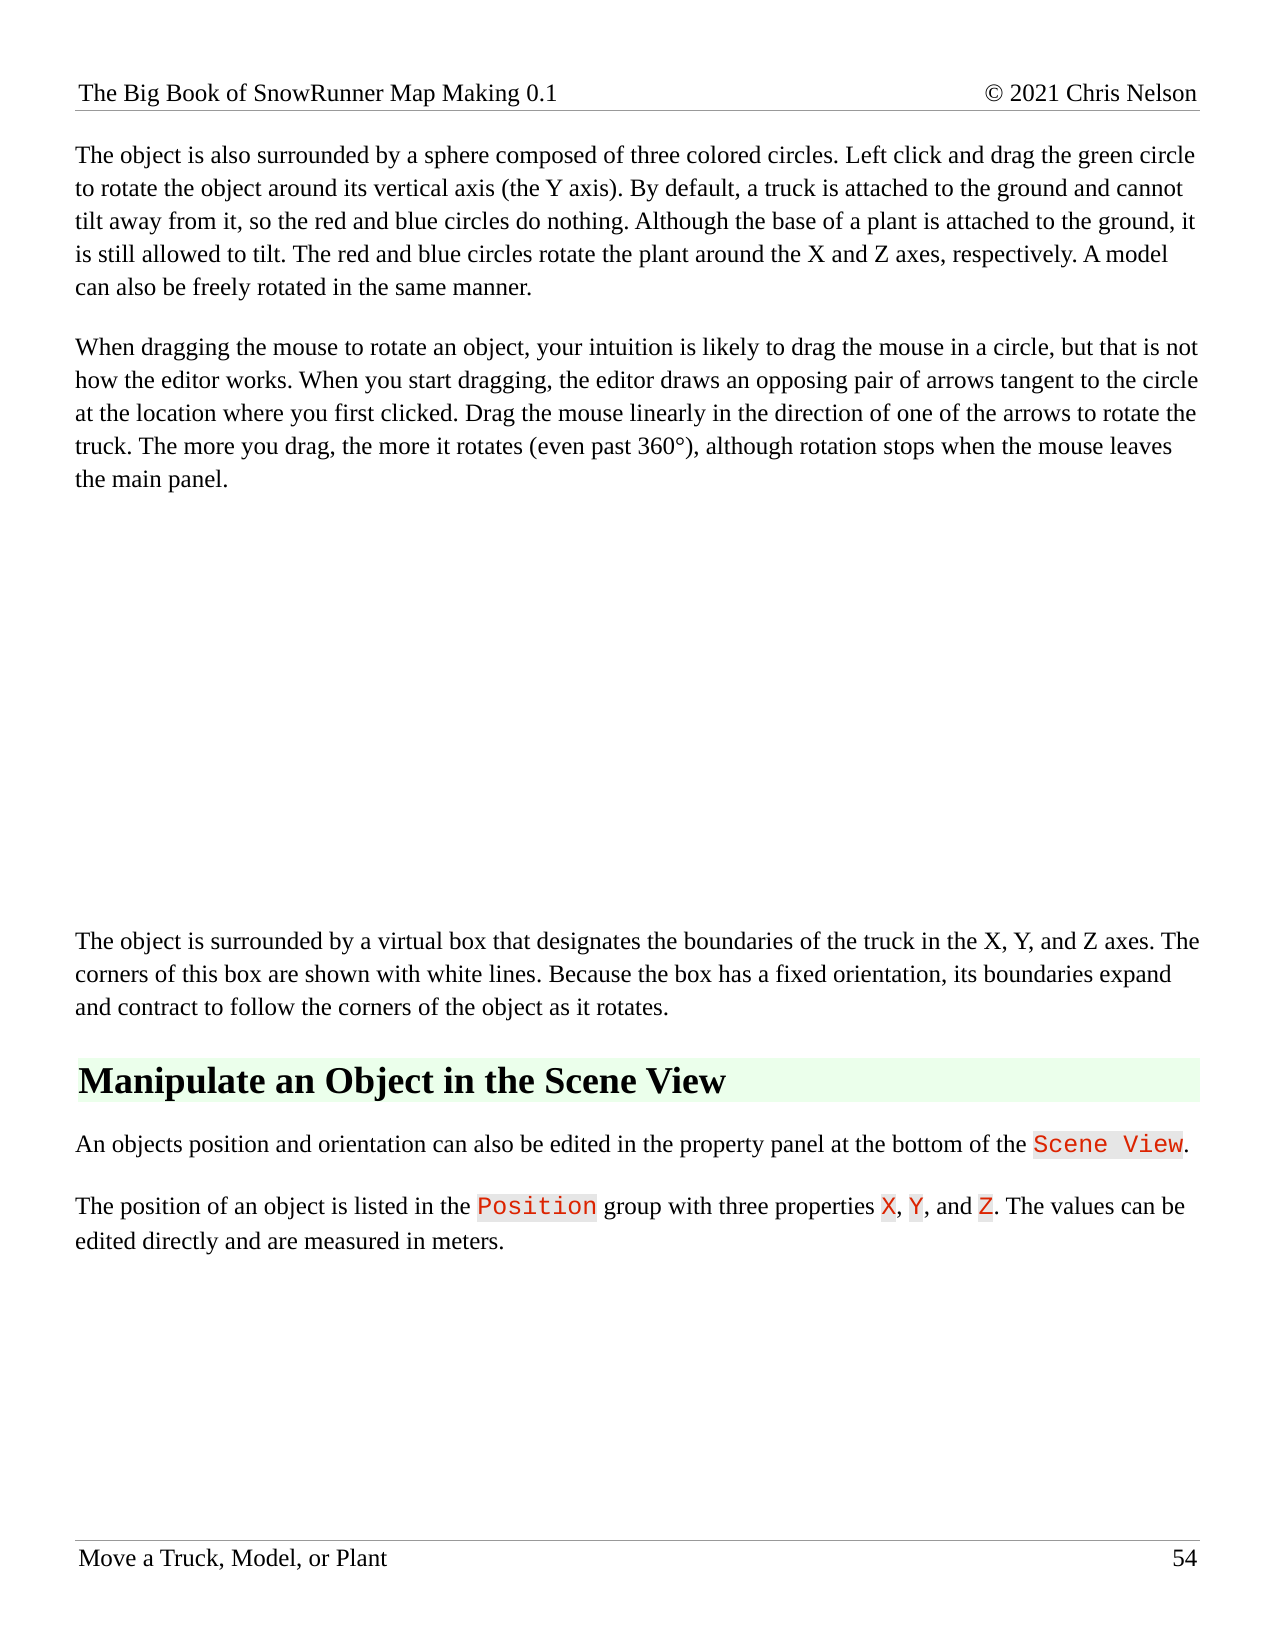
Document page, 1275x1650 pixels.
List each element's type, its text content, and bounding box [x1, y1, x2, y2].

text When dragging the mouse to rotate an object, your intuition is likely to drag the mouse in a circle, but that is not how the editor works. When you start dragging, the editor draws an opposing pair of arrows tangent to the circle at the location where you first clicked. Drag the mouse linearly in the direction of one of the arrows to rotate the truck. The more you drag, the more it rotates (even past 360°), although rotation stops when the mouse leaves the main panel. [75, 332, 1200, 493]
subtitle Manipulate an Object in the Scene View [78, 1058, 1200, 1102]
text The object is surrounded by a virtual box that designates the boundaries of the truck in the X, Y, and Z axes. The corners of this box are shown with white lines. Because the box has a fixed orientation, its boundaries expand and contract to follow the corners of the object as it rotates. [75, 926, 1200, 1021]
text The position of an object is listed in the Position group with three properties X, Y, and Z. The values can be edited directly and are measured in meters. [75, 1191, 1200, 1255]
text The object is also surrounded by a sphere composed of three colored circles. Left click and drag the green circle to rotate the object around its vertical axis (the Y axis). By default, a truck is attached to the ground and cannot tilt away from it, so the red and blue circles do nothing. Although the base of a plant is attached to the ground, it is still allowed to tilt. The red and blue circles rotate the plant around the X and Z axes, respectively. A model can also be freely rotated in the same manner. [75, 140, 1200, 301]
text An objects position and orientation can also be edited in the property panel at the bottom of the Scene View. [75, 1129, 1200, 1159]
